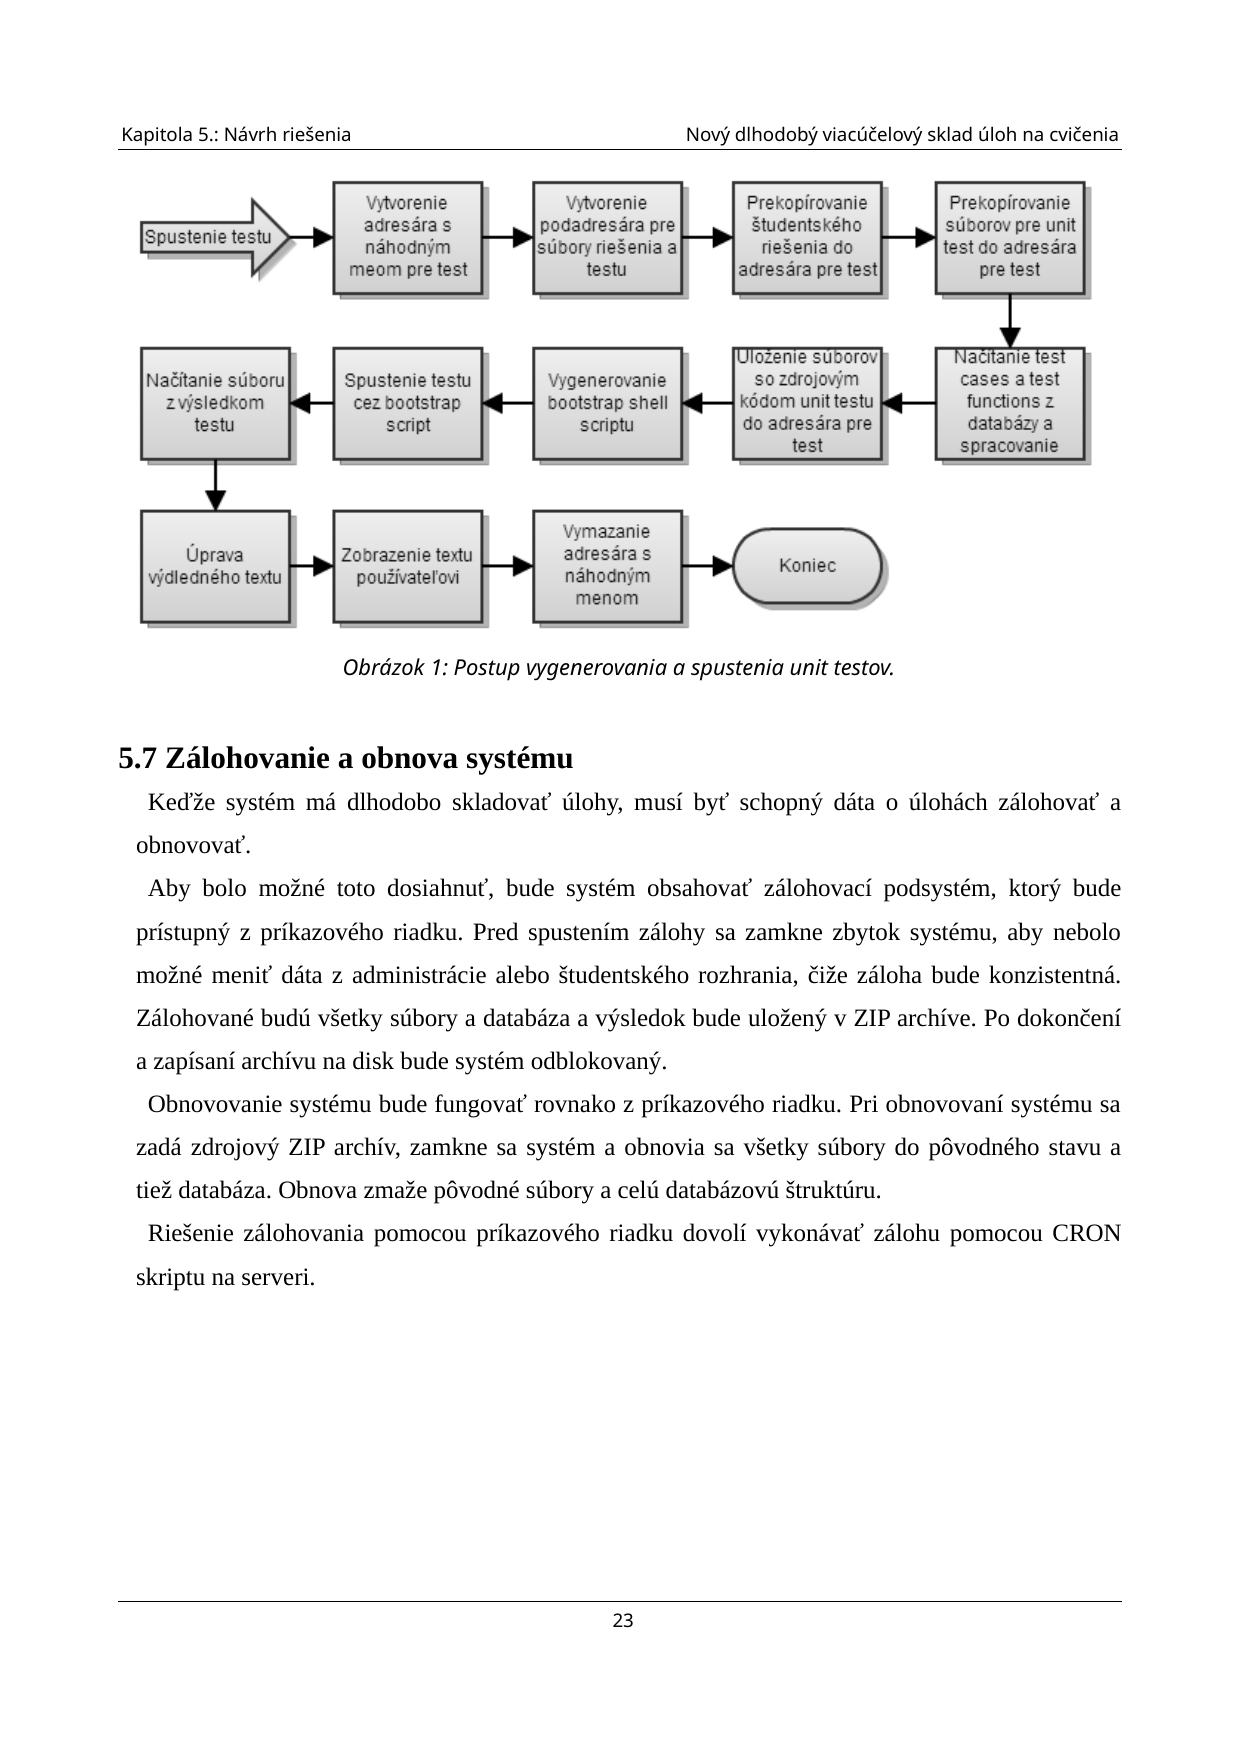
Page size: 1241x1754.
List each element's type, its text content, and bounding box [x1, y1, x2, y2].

text Obnovovanie systému bude fungovať rovnako z príkazového riadku. Pri obnovovaní systému sa zadá zdrojový ZIP archív, zamkne sa systém a obnovia sa všetky súbory do pôvodného stavu a tiež databáza. Obnova zmaže pôvodné súbory a celú databázovú štruktúru. [136, 1089, 1122, 1204]
text Aby bolo možné toto dosiahnuť, bude systém obsahovať zálohovací podsystém, ktorý bude prístupný z príkazového riadku. Pred spustením zálohy sa zamkne zbytok systému, aby nebolo možné meniť dáta z administrácie alebo študentského rozhrania, čiže záloha bude konzistentná. Zálohované budú všetky súbory a databáza a výsledok bude uložený v ZIP archíve. Po dokončení a zapísaní archívu na disk bude systém odblokovaný. [136, 873, 1122, 1075]
text Riešenie zálohovania pomocou príkazového riadku dovolí vykonávať zálohu pomocou CRON skriptu na serveri. [136, 1218, 1122, 1290]
text Keďže systém má dlhodobo skladovať úlohy, musí byť schopný dáta o úlohách zálohovať a obnovovať. [136, 787, 1122, 859]
subtitle Zálohovanie a obnova systému [118, 739, 1122, 775]
picture [127, 168, 1114, 652]
text Obrázok 1: Postup vygenerovania a spustenia unit testov. [127, 652, 1113, 681]
